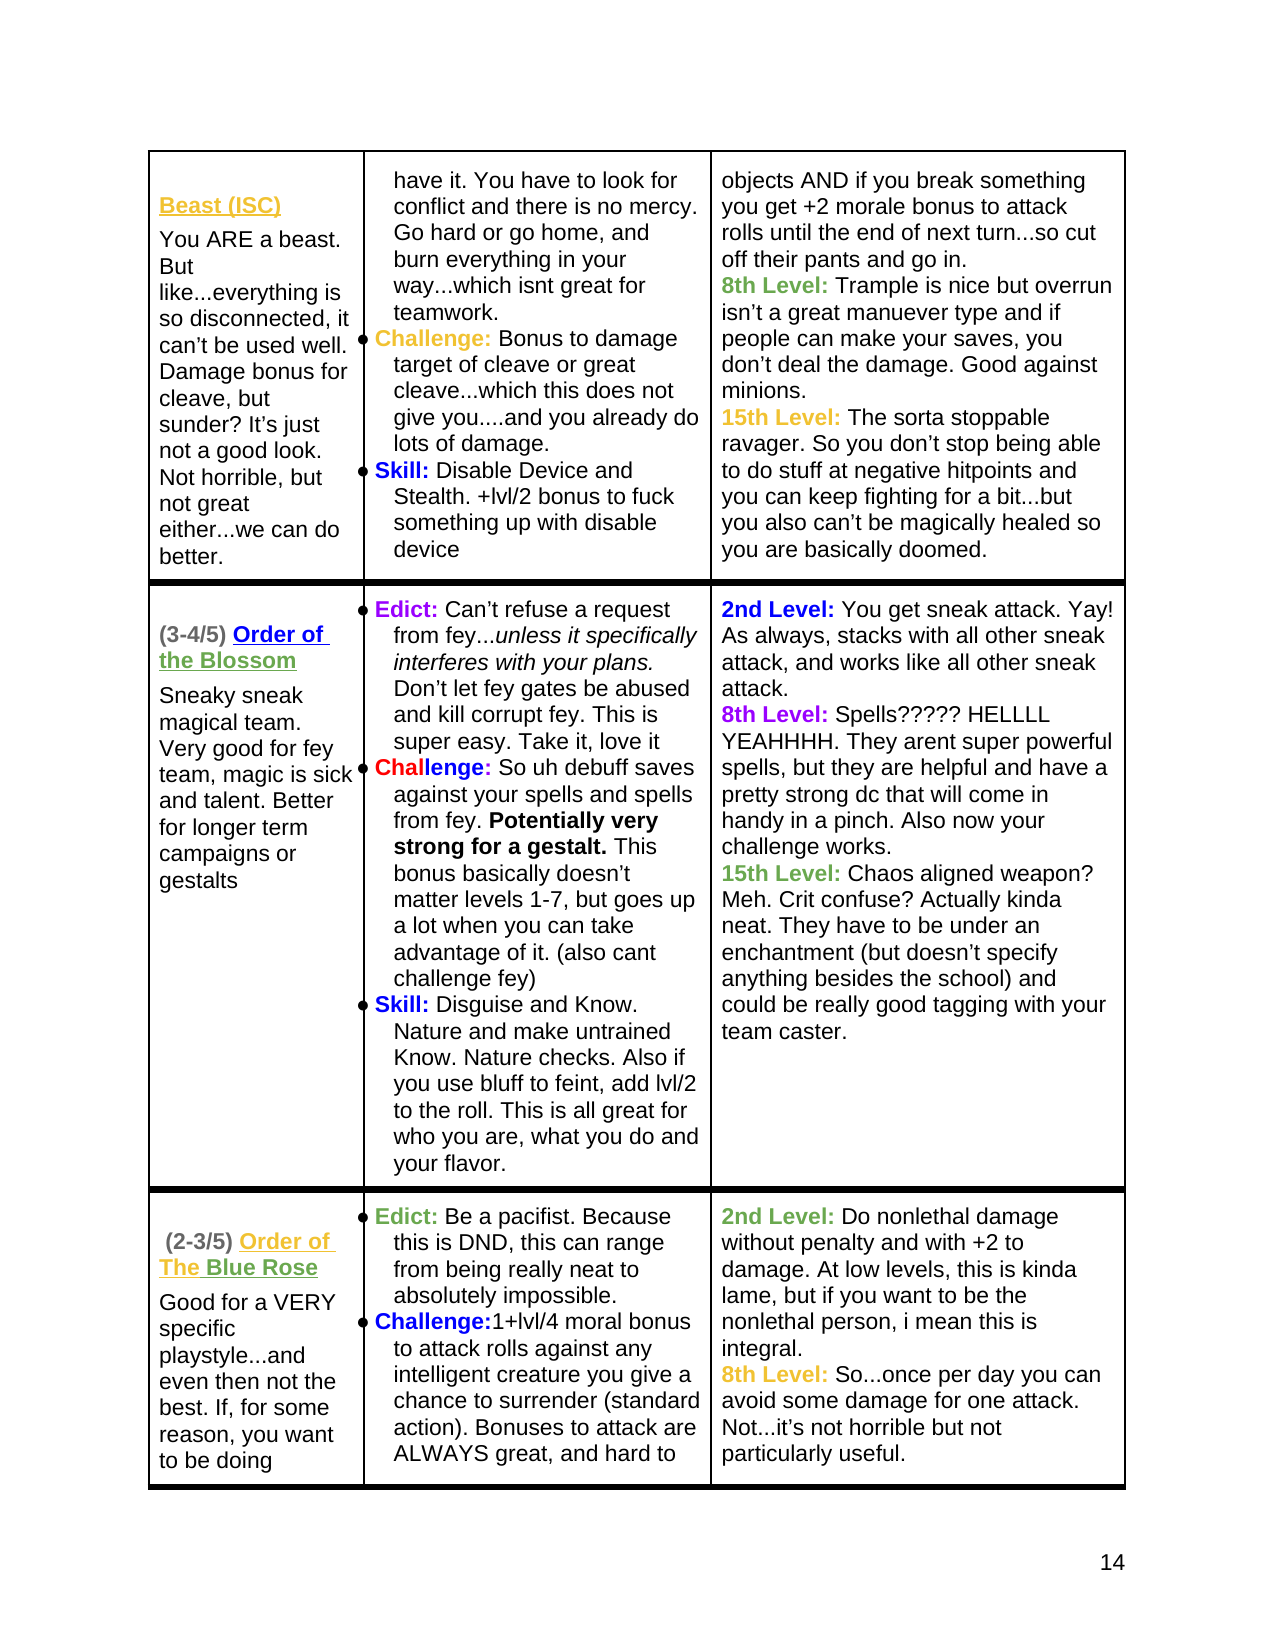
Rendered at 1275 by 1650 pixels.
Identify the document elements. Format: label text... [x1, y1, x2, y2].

table_cell Edict: Be a pacifist. Because this is DND, this can range from being really neat to absolutely impossible. Challenge:1+lvl/4 moral bonus to attack rolls against any intelligent creature you give a chance to surrender (standard action). Bonuses to attack are ALWAYS great, and hard to come buy, so this is pretty solid. Shame about that action economy though. Skill: Know History/Nobility. Lvl/2 to diplomacy checks when helping two people make a peaceful agreement. [365, 1193, 710, 1484]
table_cell objects AND if you break something you get +2 morale bonus to attack rolls until the end of next turn...so cut off their pants and go in. 8th Level: Trample is nice but overrun isn’t a great manuever type and if people can make your saves, you don’t deal the damage. Good against minions. 15th Level: The sorta stoppable ravager. So you don’t stop being able to do stuff at negative hitpoints and you can keep fighting for a bit...but you also can’t be magically healed so you are basically doomed. [712, 152, 1124, 579]
table_cell 2nd Level: You get sneak attack. Yay! As always, stacks with all other sneak attack, and works like all other sneak attack. 8th Level: Spells????? HELLLL YEAHHHH. They arent super powerful spells, but they are helpful and have a pretty strong dc that will come in handy in a pinch. Also now your challenge works. 15th Level: Chaos aligned weapon? Meh. Crit confuse? Actually kinda neat. They have to be under an enchantment (but doesn’t specify anything besides the school) and could be really good tagging with your team caster. [712, 586, 1124, 1186]
table_cell (3-4/5) Order of the Blossom Sneaky sneak magical team. Very good for fey team, magic is sick and talent. Better for longer term campaigns or gestalts [150, 586, 363, 1186]
table_cell Edict: Can’t refuse a request from fey...unless it specifically interferes with your plans. Don’t let fey gates be abused and kill corrupt fey. This is super easy. Take it, love it Challenge: So uh debuff saves against your spells and spells from fey. Potentially very strong for a gestalt. This bonus basically doesn’t matter levels 1-7, but goes up a lot when you can take advantage of it. (also cant challenge fey) Skill: Disguise and Know. Nature and make untrained Know. Nature checks. Also if you use bluff to feint, add lvl/2 to the roll. This is all great for who you are, what you do and your flavor. [365, 586, 710, 1186]
table_cell Edict: NO FUN ALLOWED. If you cant have it, nobody can have it. You have to look for conflict and there is no mercy. Go hard or go home, and burn everything in your way...which isnt great for teamwork. Challenge: Bonus to damage target of cleave or great cleave...which this does not give you....and you already do lots of damage. Skill: Disable Device and Stealth. +lvl/2 bonus to fuck something up with disable device [365, 152, 710, 579]
table_cell (2-3/5) Order of The Blue Rose Good for a VERY specific playstyle...and even then not the best. If, for some reason, you want to be doing nonlethal damage and reward for pacifist behavior, take the dip. Otherwise, probably not worth the time. [150, 1193, 363, 1484]
table_cell 2nd Level: Do nonlethal damage without penalty and with +2 to damage. At low levels, this is kinda lame, but if you want to be the nonlethal person, i mean this is integral. 8th Level: So...once per day you can avoid some damage for one attack. Not...it’s not horrible but not particularly useful. [712, 1193, 1124, 1484]
table_cell (2/5) Order of the Beast (ISC) You ARE a beast. But like...everything is so disconnected, it can’t be used well. Damage bonus for cleave, but sunder? It’s just not a good look. Not horrible, but not great either...we can do better. [150, 152, 363, 579]
